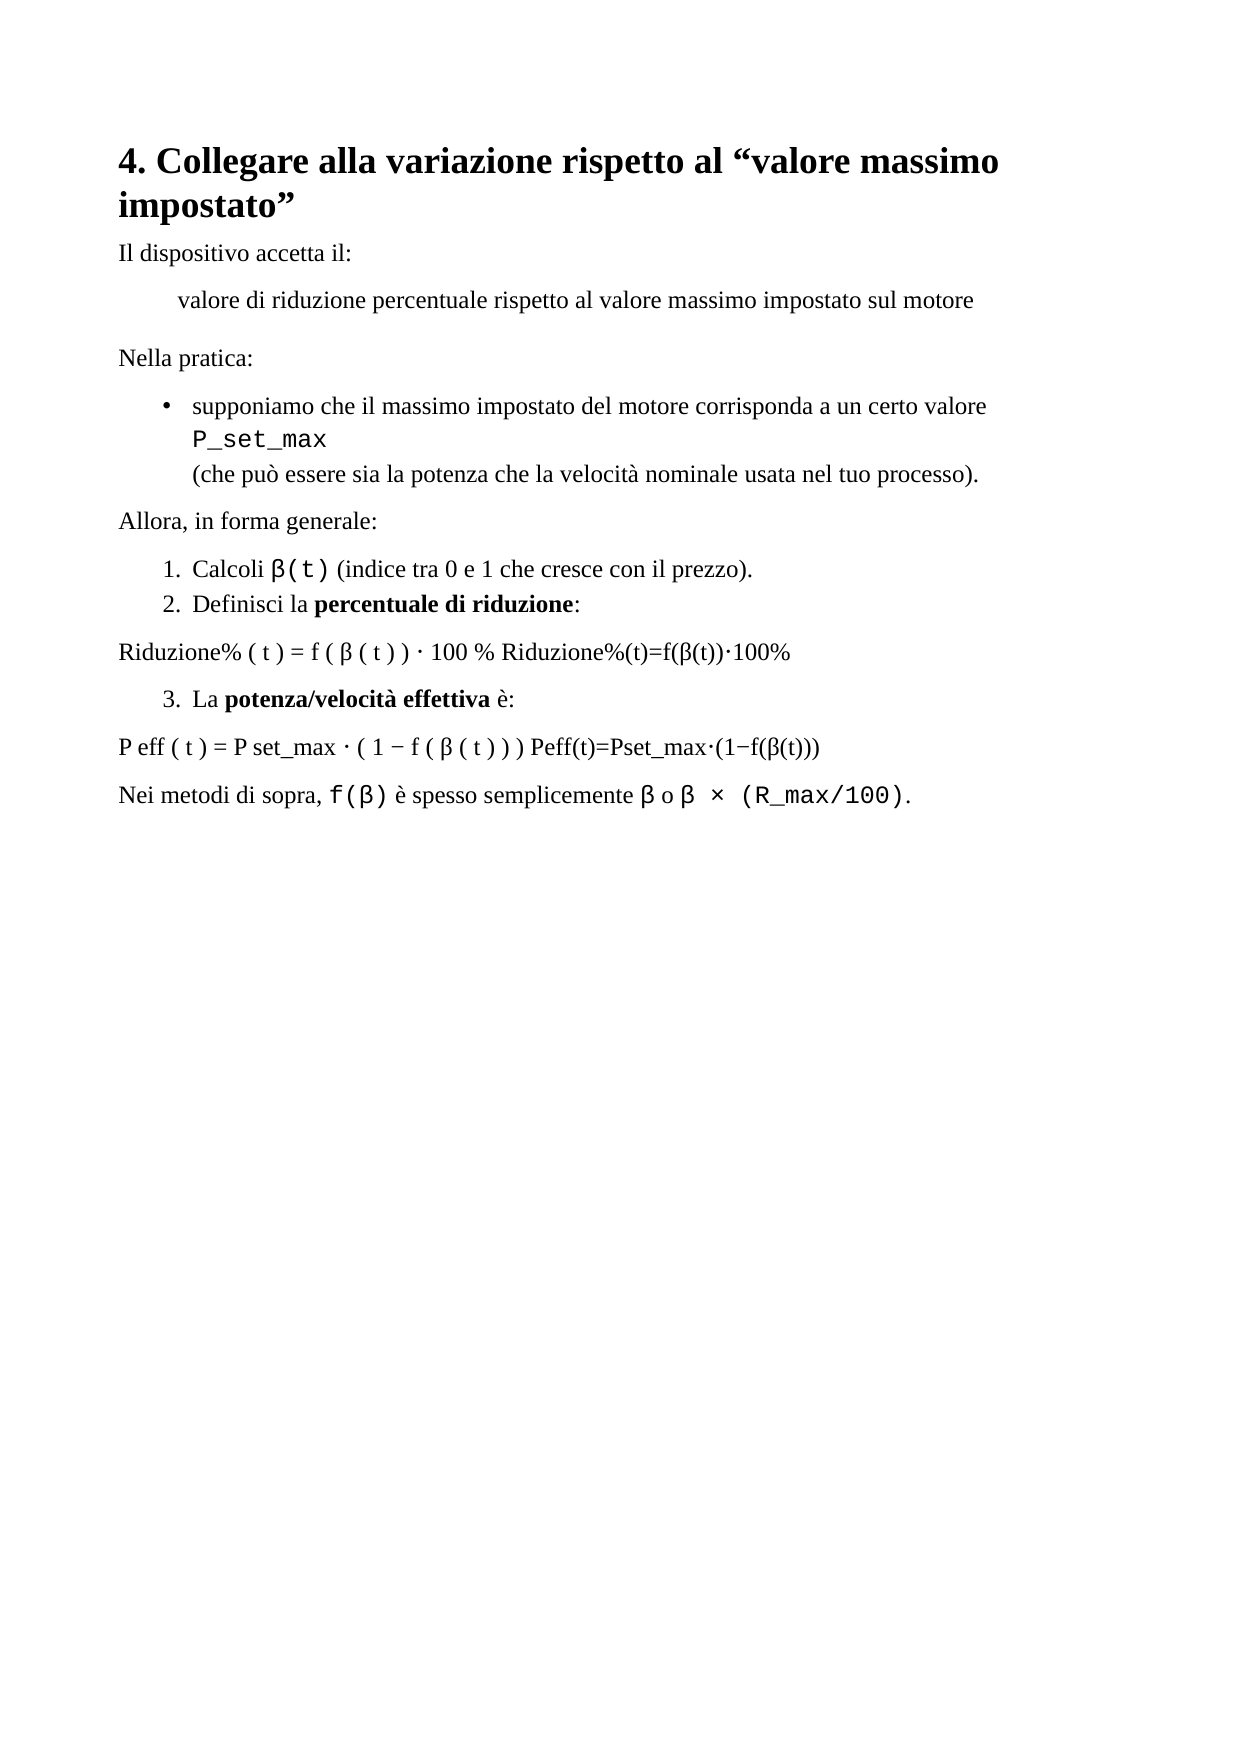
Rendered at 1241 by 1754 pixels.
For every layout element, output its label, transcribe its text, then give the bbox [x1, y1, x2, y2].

text Nella pratica: [118, 343, 1122, 372]
text Riduzione% ( t ) = f ( β ( t ) ) ⋅ 100 % Riduzione%(t)=f(β(t))⋅100% [118, 637, 1122, 666]
text Nei metodi di sopra, f(β) è spesso semplicemente β o β × (R_max/100). [118, 780, 1122, 811]
subtitle 4. Collegare alla variazione rispetto al “valore massimo impostato” [118, 139, 1122, 225]
list La potenza/velocità effettiva è: [162, 684, 1122, 713]
text Il dispositivo accetta il: [118, 238, 1122, 266]
list Calcoli β(t) (indice tra 0 e 1 che cresce con il prezzo). [162, 554, 1122, 585]
text valore di riduzione percentuale rispetto al valore massimo impostato sul motore [177, 285, 1063, 314]
text Allora, in forma generale: [118, 506, 1122, 535]
list Definisci la percentuale di riduzione: [162, 589, 1122, 618]
list supponiamo che il massimo impostato del motore corrisponda a un certo valore P_set_max (che può essere sia la potenza che la velocità nominale usata nel tuo processo). [162, 391, 1122, 487]
text P eff ( t ) = P set_max ⋅ ( 1 − f ( β ( t ) ) ) Peff​(t)=Pset_max​⋅(1−f(β(t))) [118, 732, 1122, 761]
